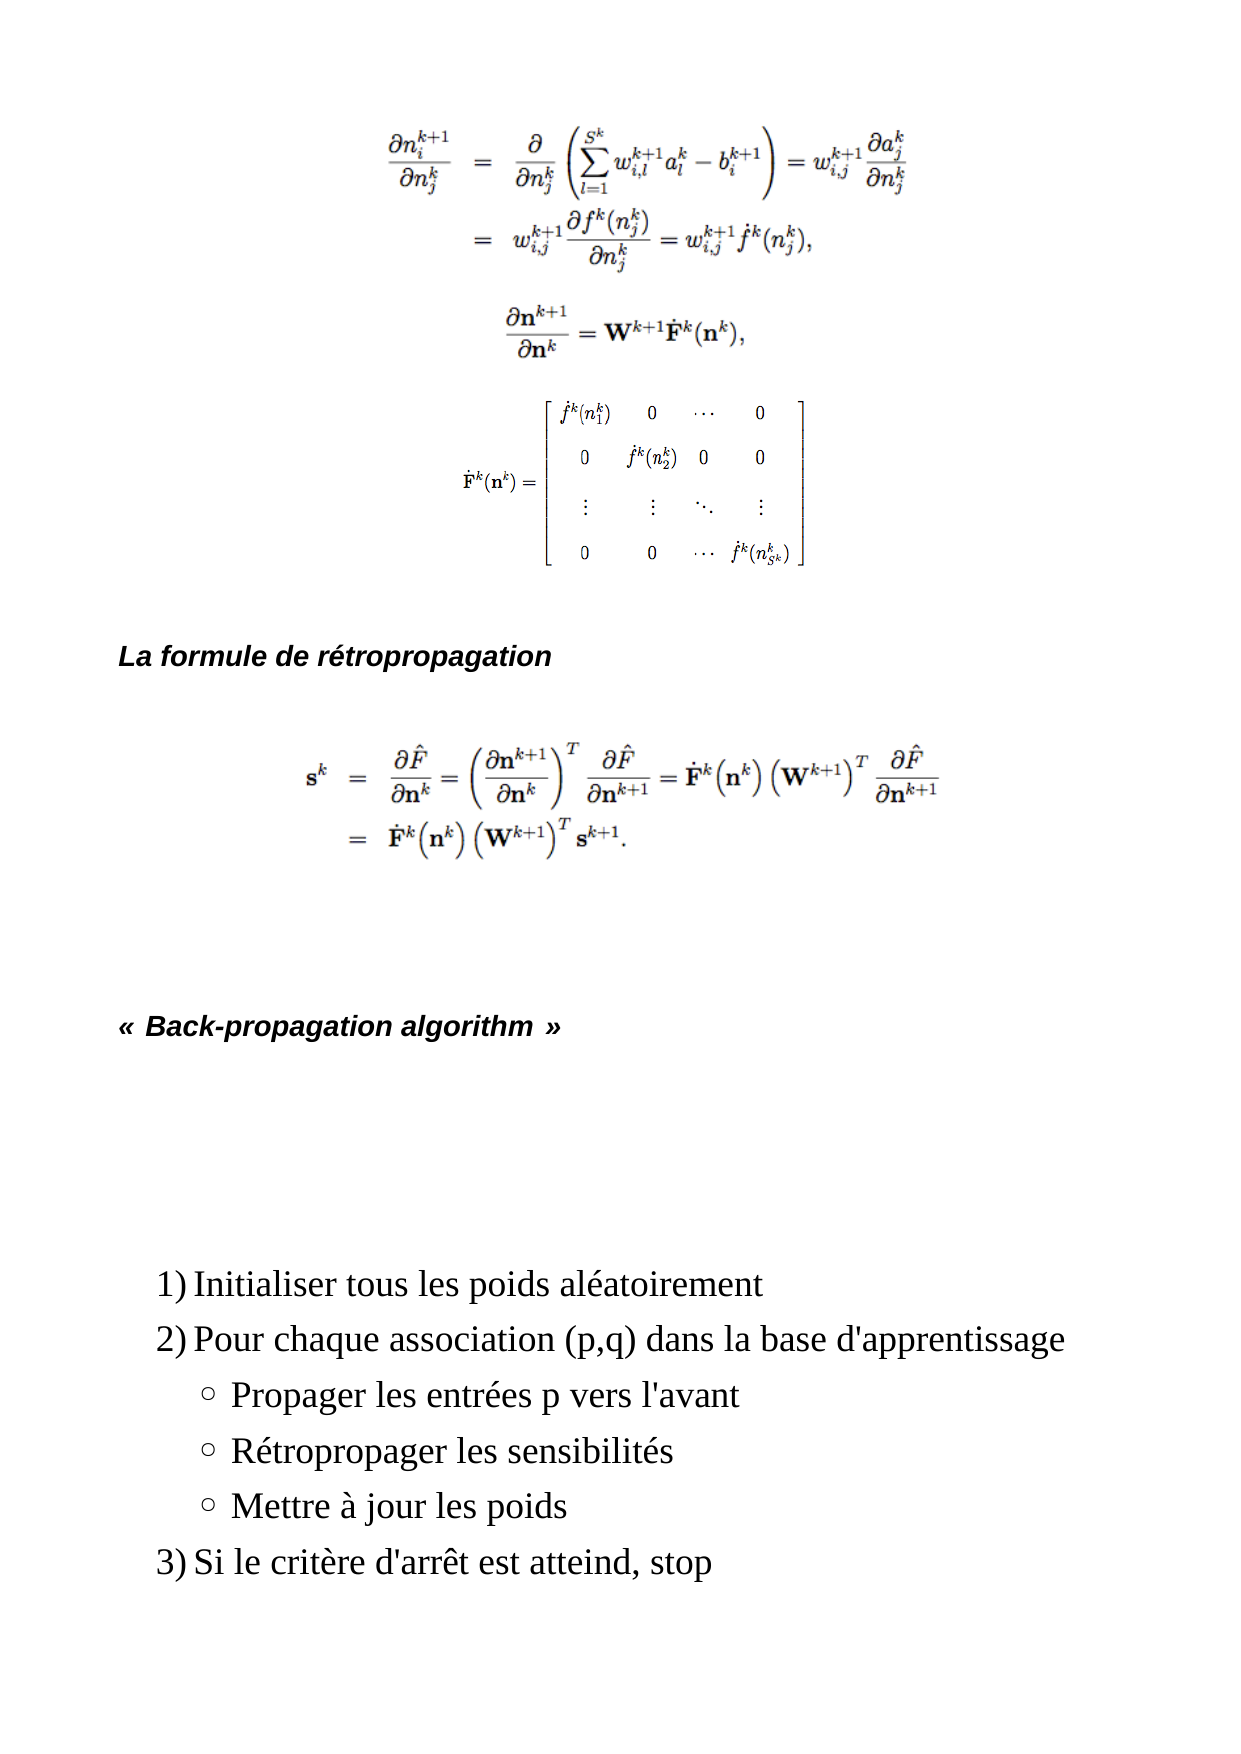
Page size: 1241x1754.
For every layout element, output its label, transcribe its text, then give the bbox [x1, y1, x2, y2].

list Initialiser tous les poids aléatoirement [156, 1261, 1122, 1304]
subtitle La formule de rétropropagation [118, 639, 1122, 673]
list Propager les entrées p vers l'avant [193, 1372, 1122, 1416]
picture [430, 385, 810, 572]
list Si le critère d'arrêt est atteind, stop [156, 1539, 1122, 1582]
list Rétropropager les sensibilités [193, 1428, 1122, 1471]
subtitle « Back-propagation algorithm » [118, 1009, 1122, 1042]
picture [487, 300, 753, 369]
picture [290, 740, 950, 866]
list Pour chaque association (p,q) dans la base d'apprentissage [156, 1317, 1122, 1360]
picture [374, 120, 922, 281]
list Mettre à jour les poids [193, 1484, 1122, 1527]
